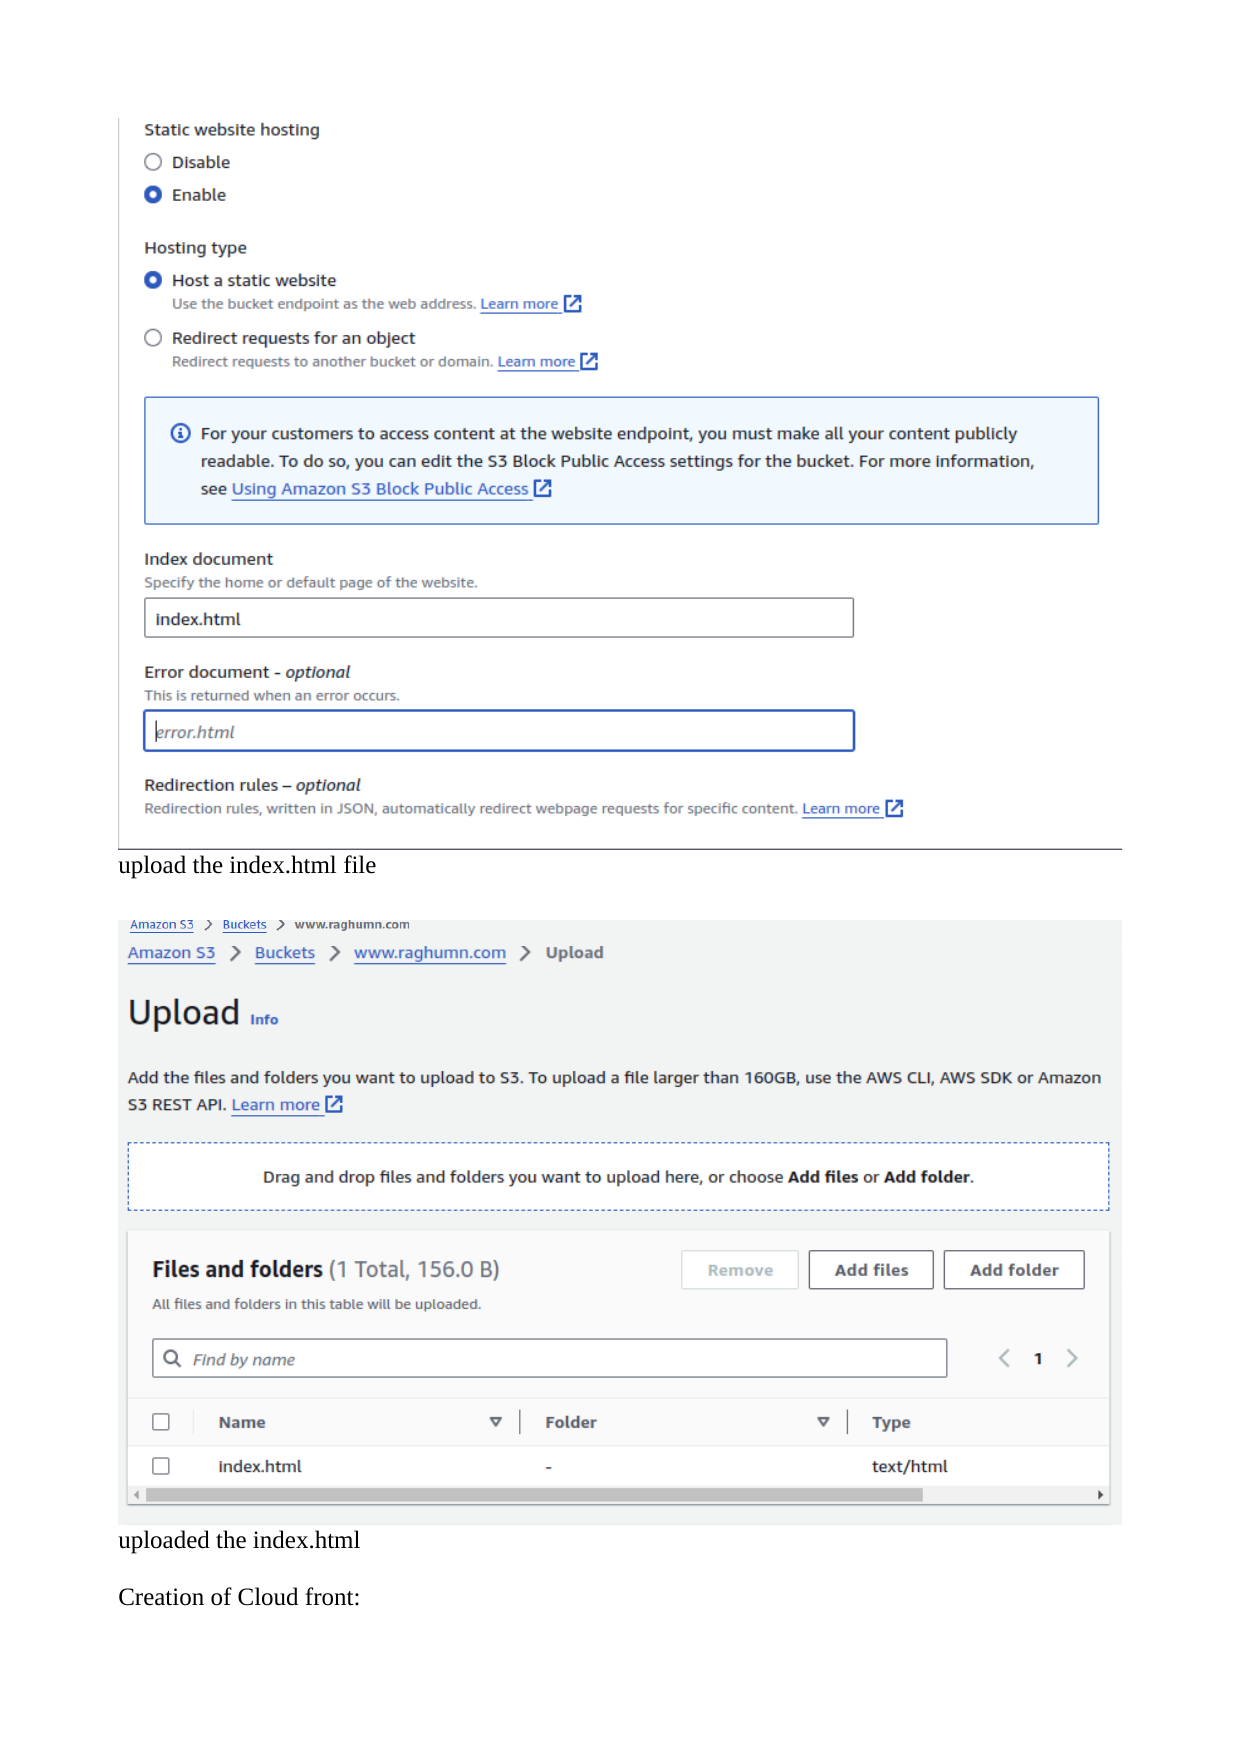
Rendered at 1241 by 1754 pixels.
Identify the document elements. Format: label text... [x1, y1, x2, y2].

picture [118, 118, 1123, 850]
text upload the index.html file [118, 850, 1122, 878]
text [118, 907, 1122, 920]
text uploaded the index.html [118, 1525, 1122, 1553]
picture [118, 920, 1123, 1525]
text Creation of Cloud front: [118, 1582, 1122, 1611]
